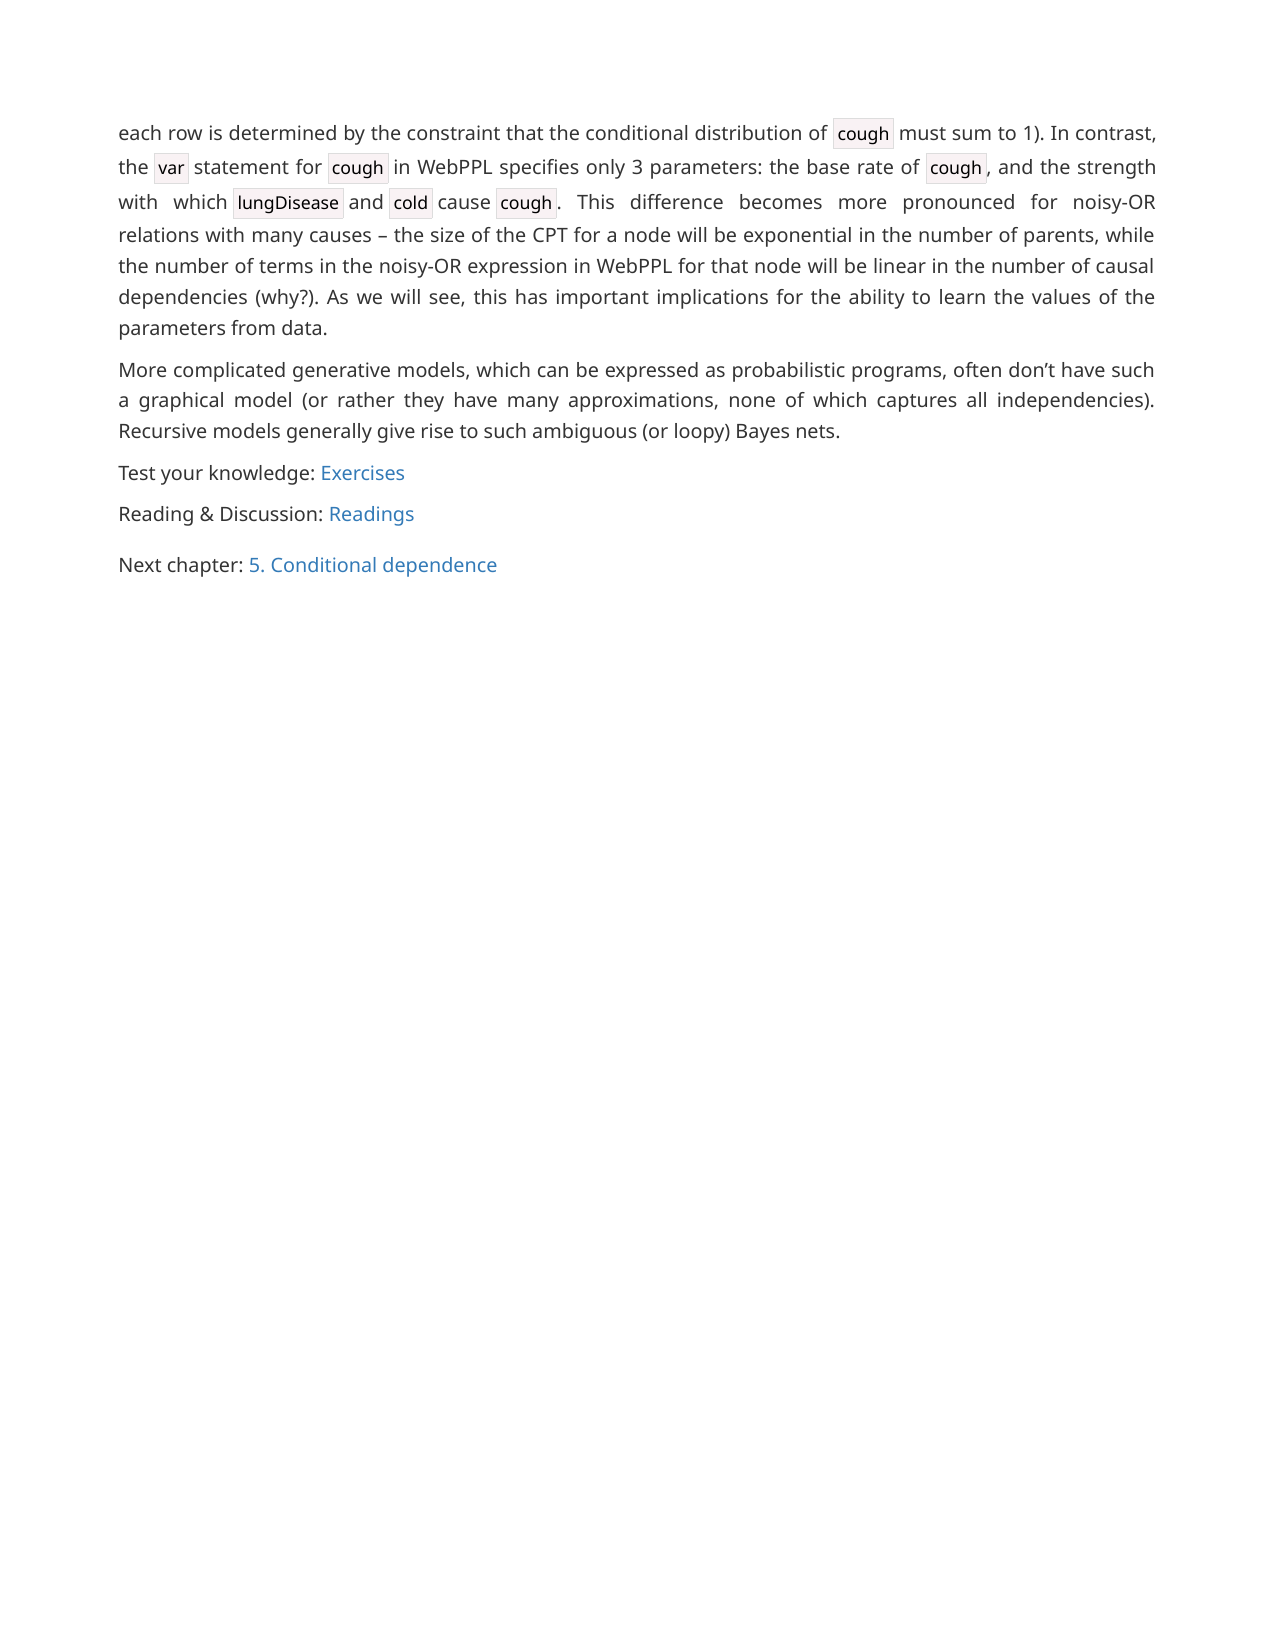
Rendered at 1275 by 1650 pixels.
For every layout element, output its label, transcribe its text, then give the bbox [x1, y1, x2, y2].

text each row is determined by the constraint that the conditional distribution of cough must sum to 1). In contrast, the var statement for cough in WebPPL specifies only 3 parameters: the base rate of cough, and the strength with which lungDisease and cold cause cough. This difference becomes more pronounced for noisy-OR relations with many causes – the size of the CPT for a node will be exponential in the number of parents, while the number of terms in the noisy-OR expression in WebPPL for that node will be linear in the number of causal dependencies (why?). As we will see, this has important implications for the ability to learn the values of the parameters from data. [118, 118, 1157, 341]
text Next chapter: 5. Conditional dependence [118, 542, 1157, 581]
text Test your knowledge: Exercises [118, 459, 1157, 486]
text More complicated generative models, which can be expressed as probabilistic programs, often don’t have such a graphical model (or rather they have many approximations, none of which captures all independencies). Recursive models generally give rise to such ambiguous (or loopy) Bayes nets. [118, 356, 1157, 445]
text Reading & Discussion: Readings [118, 500, 1157, 527]
